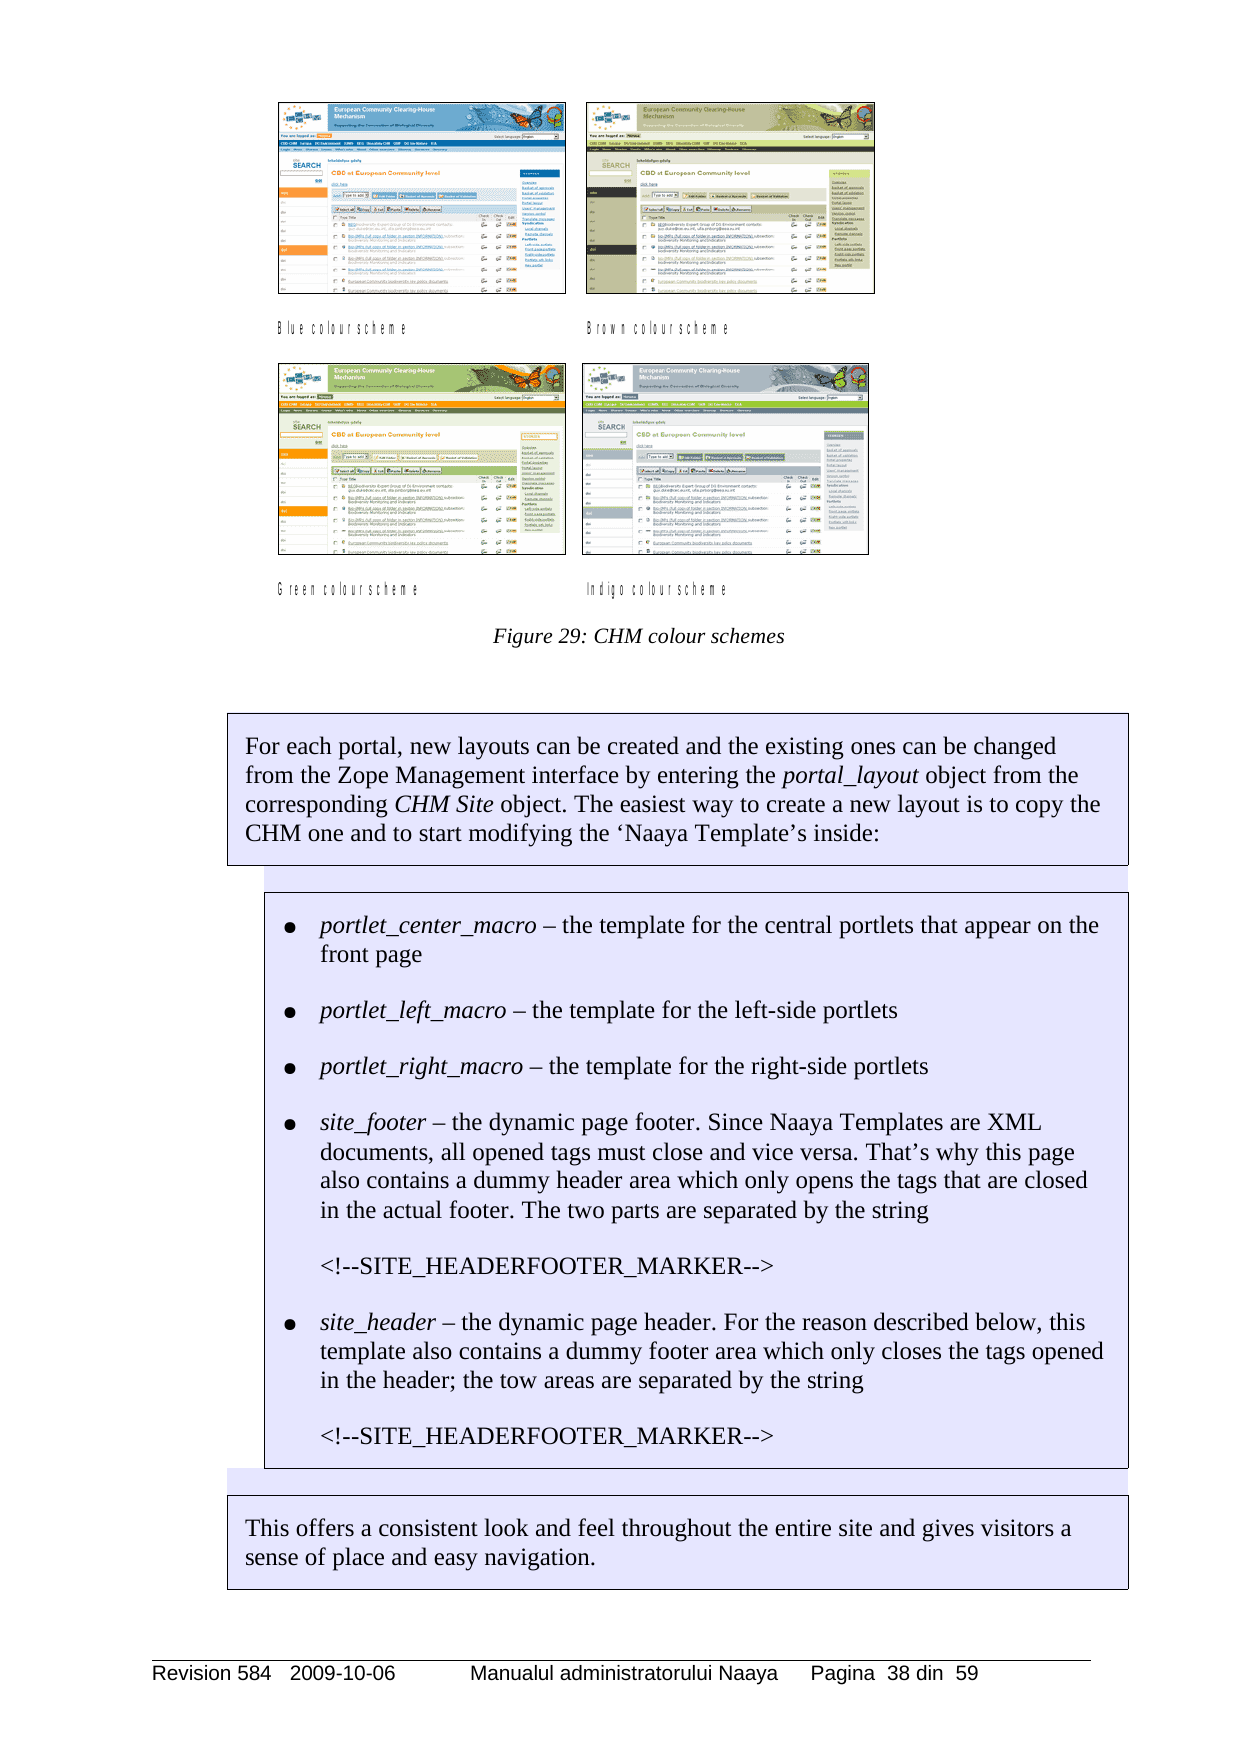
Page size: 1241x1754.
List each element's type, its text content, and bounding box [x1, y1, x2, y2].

list portlet_right_macro – the template for the right-side portlets [265, 1033, 1128, 1080]
list portlet_center_macro – the template for the central portlets that appear on the front page [265, 893, 1128, 968]
list site_header – the dynamic page header. For the reason described below, this template also contains a dummy footer area which only closes the tags opened in the header; the tow areas are separated by the string [265, 1288, 1128, 1394]
text This offers a consistent look and feel throughout the entire site and gives visitors a sense of place and easy navigation. [228, 1496, 1128, 1589]
text For each portal, new layouts can be created and the existing ones can be changed from the Zope Management interface by entering the portal_layout object from the corresponding CHM Site object. The easiest way to create a new layout is to copy the CHM one and to start modifying the ‘Naaya Template’s inside: [228, 714, 1128, 865]
list <!--SITE_HEADERFOOTER_MARKER--> [265, 1403, 1128, 1468]
list portlet_left_macro – the template for the left-side portlets [265, 977, 1128, 1024]
text Figure 29: CHM colour schemes [278, 114, 1002, 649]
list <!--SITE_HEADERFOOTER_MARKER--> [265, 1232, 1128, 1279]
list site_footer – the dynamic page footer. Since Naaya Templates are XML documents, all opened tags must close and vice versa. That’s why this page also contains a dummy header area which only opens the tags that are closed in the actual footer. The two parts are separated by the string [265, 1089, 1128, 1223]
